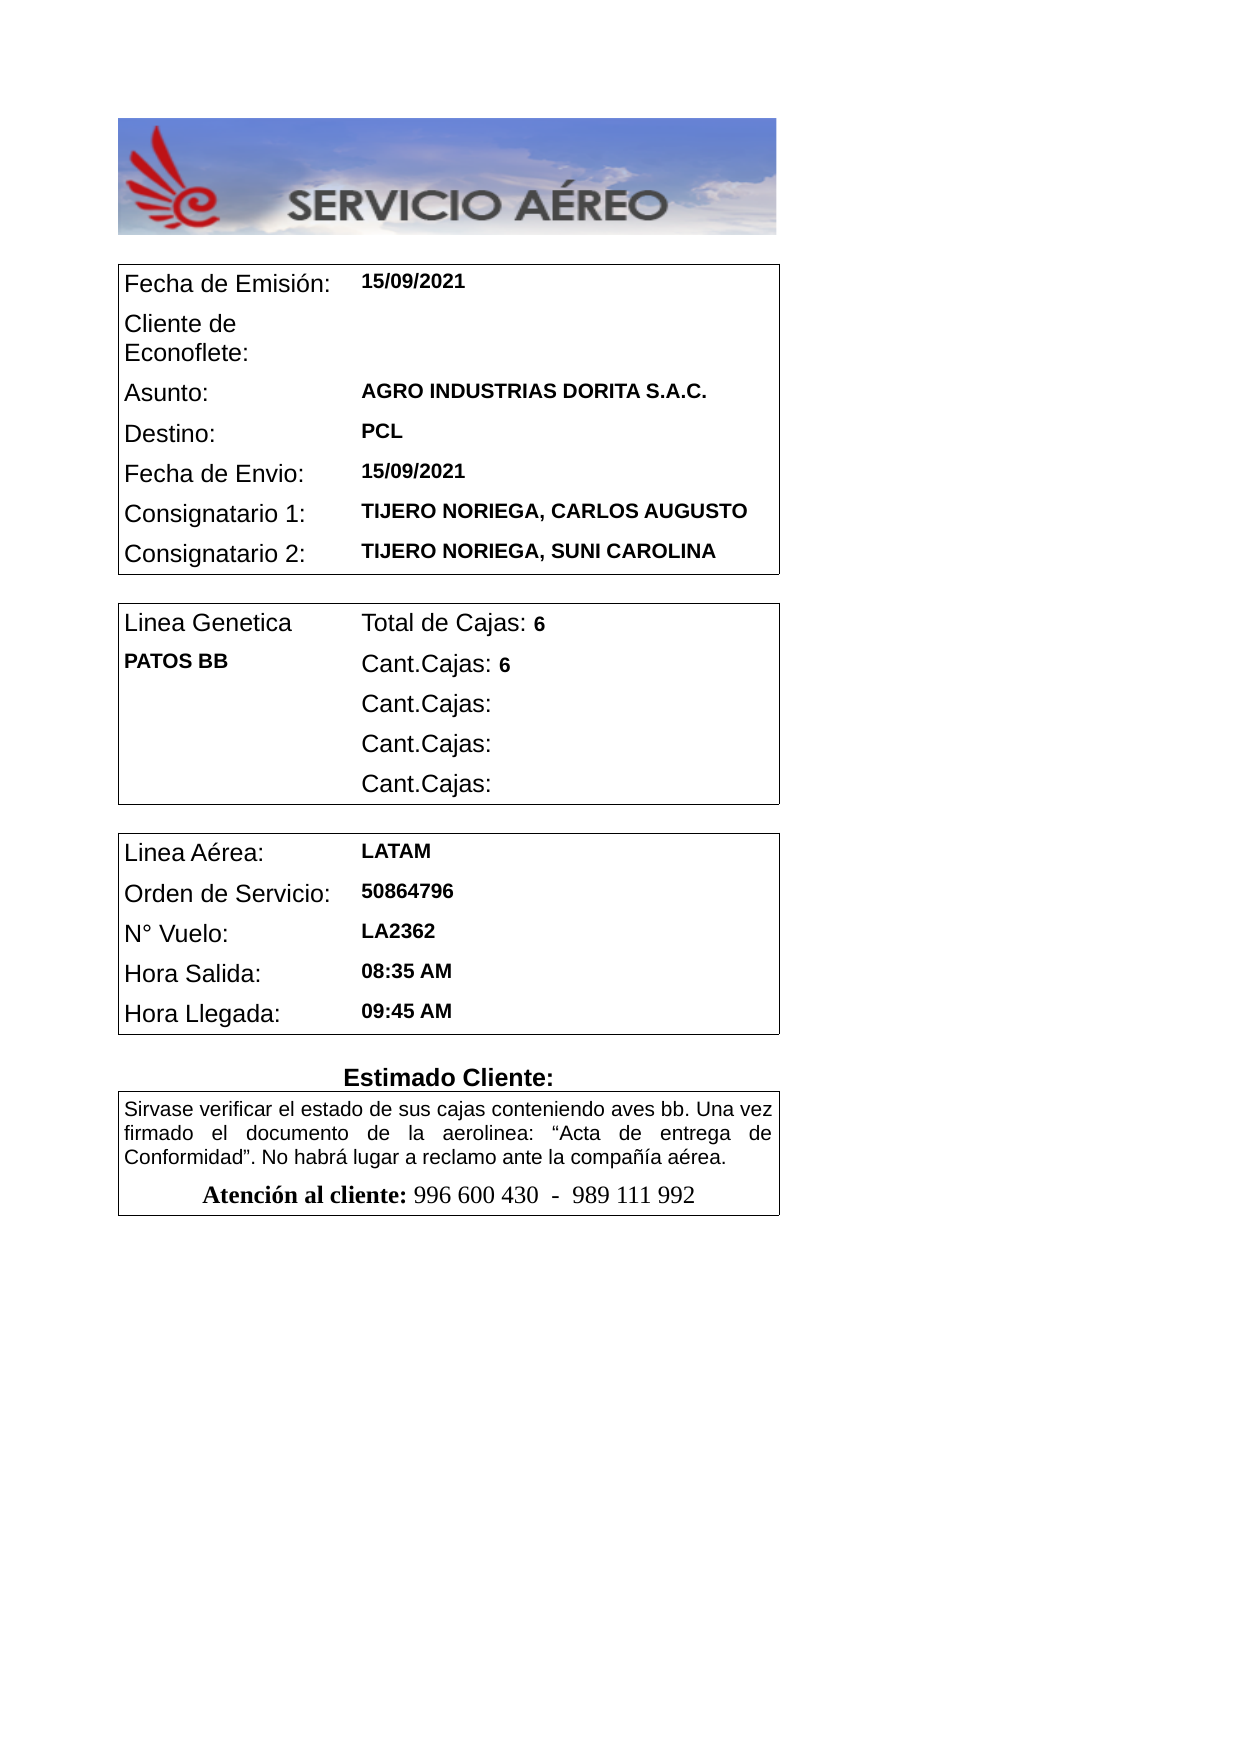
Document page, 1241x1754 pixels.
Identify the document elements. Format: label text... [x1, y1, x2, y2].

table_cell 08:35 AM [356, 953, 779, 993]
table_cell Fecha de Envio: [119, 453, 356, 493]
table_cell Orden de Servicio: [119, 873, 356, 913]
table_cell Destino: [119, 413, 356, 453]
table_cell 50864796 [356, 873, 779, 913]
table_cell Total de Cajas: 6 [356, 604, 779, 643]
table_cell LA2362 [356, 913, 779, 953]
table_cell TIJERO NORIEGA, SUNI CAROLINA [356, 534, 779, 574]
table_cell [356, 805, 779, 833]
table_cell Hora Salida: [119, 953, 356, 993]
table_cell Estimado Cliente: [118, 1035, 779, 1091]
table_cell N° Vuelo: [119, 913, 356, 953]
table_cell AGRO INDUSTRIAS DORITA S.A.C. [356, 373, 779, 413]
table_cell Atención al cliente: 996 600 430 - 989 111 992 [119, 1175, 779, 1215]
table_header 15/09/2021 [356, 265, 779, 304]
table_cell Consignatario 2: [119, 534, 356, 574]
table_cell [119, 683, 356, 723]
table_cell Hora Llegada: [119, 994, 356, 1034]
table_cell Cant.Cajas: 6 [356, 643, 779, 683]
table_cell [118, 805, 356, 833]
table_cell [118, 575, 356, 603]
table_cell Asunto: [119, 373, 356, 413]
table_header Fecha de Emisión: [119, 265, 356, 304]
table_cell Cant.Cajas: [356, 683, 779, 723]
table_cell 09:45 AM [356, 994, 779, 1034]
picture [118, 118, 777, 235]
table_cell Sirvase verificar el estado de sus cajas conteniendo aves bb. Una vez firmado el documento de la aerolinea: “Acta de entrega de Conformidad”. No habrá lugar a reclamo ante la compañía aérea. [119, 1092, 779, 1175]
table_cell PCL [356, 413, 779, 453]
table_cell Linea Genetica [119, 604, 356, 643]
table_cell Consignatario 1: [119, 493, 356, 533]
table_cell TIJERO NORIEGA, CARLOS AUGUSTO [356, 493, 779, 533]
table_cell [119, 764, 356, 804]
table_cell PATOS BB [119, 643, 356, 683]
table_cell Cliente de Econoflete: [119, 304, 356, 373]
table_cell Cant.Cajas: [356, 723, 779, 763]
table_cell [356, 304, 779, 373]
table_cell Cant.Cajas: [356, 764, 779, 804]
table_cell LATAM [356, 834, 779, 873]
table_cell [356, 575, 779, 603]
table_cell 15/09/2021 [356, 453, 779, 493]
table_cell Linea Aérea: [119, 834, 356, 873]
table_cell [119, 723, 356, 763]
